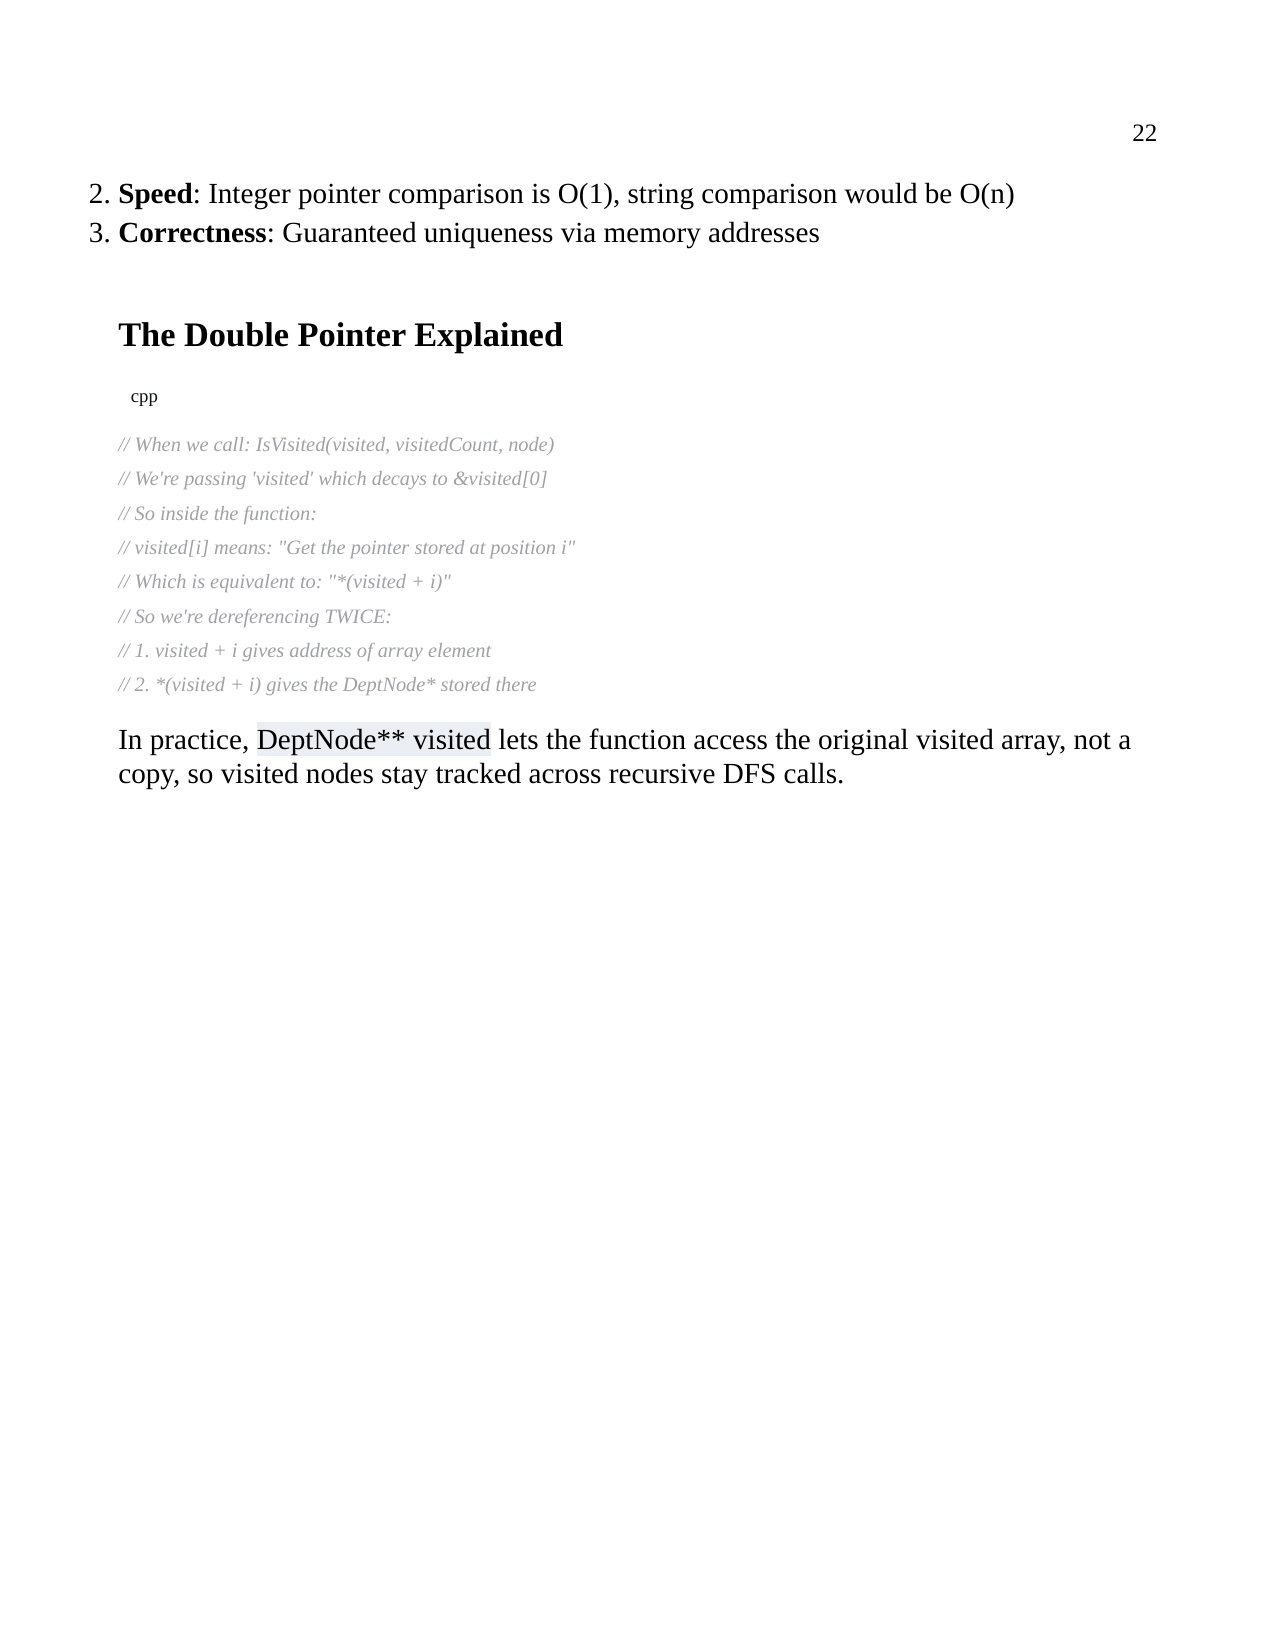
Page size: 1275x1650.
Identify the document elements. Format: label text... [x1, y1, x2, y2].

list Correctness: Guaranteed uniqueness via memory addresses [118, 215, 1157, 248]
text // When we call: IsVisited(visited, visitedCount, node) [118, 421, 1157, 456]
text // 2. *(visited + i) gives the DeptNode* stored there [118, 662, 1157, 696]
text // Which is equivalent to: "*(visited + i)" [118, 559, 1157, 593]
text // visited[i] means: "Get the pointer stored at position i" [118, 524, 1157, 559]
subtitle The Double Pointer Explained [118, 303, 1157, 353]
text cpp [131, 378, 1157, 407]
text // 1. visited + i gives address of array element [118, 627, 1157, 662]
text // So inside the function: [118, 490, 1157, 524]
list Speed: Integer pointer comparison is O(1), string comparison would be O(n) [118, 176, 1157, 210]
text In practice, DeptNode** visited lets the function access the original visited array, not a copy, so visited nodes stay tracked across recursive DFS calls. [118, 721, 1157, 790]
text // We're passing 'visited' which decays to &visited[0] [118, 456, 1157, 490]
text // So we're dereferencing TWICE: [118, 593, 1157, 627]
